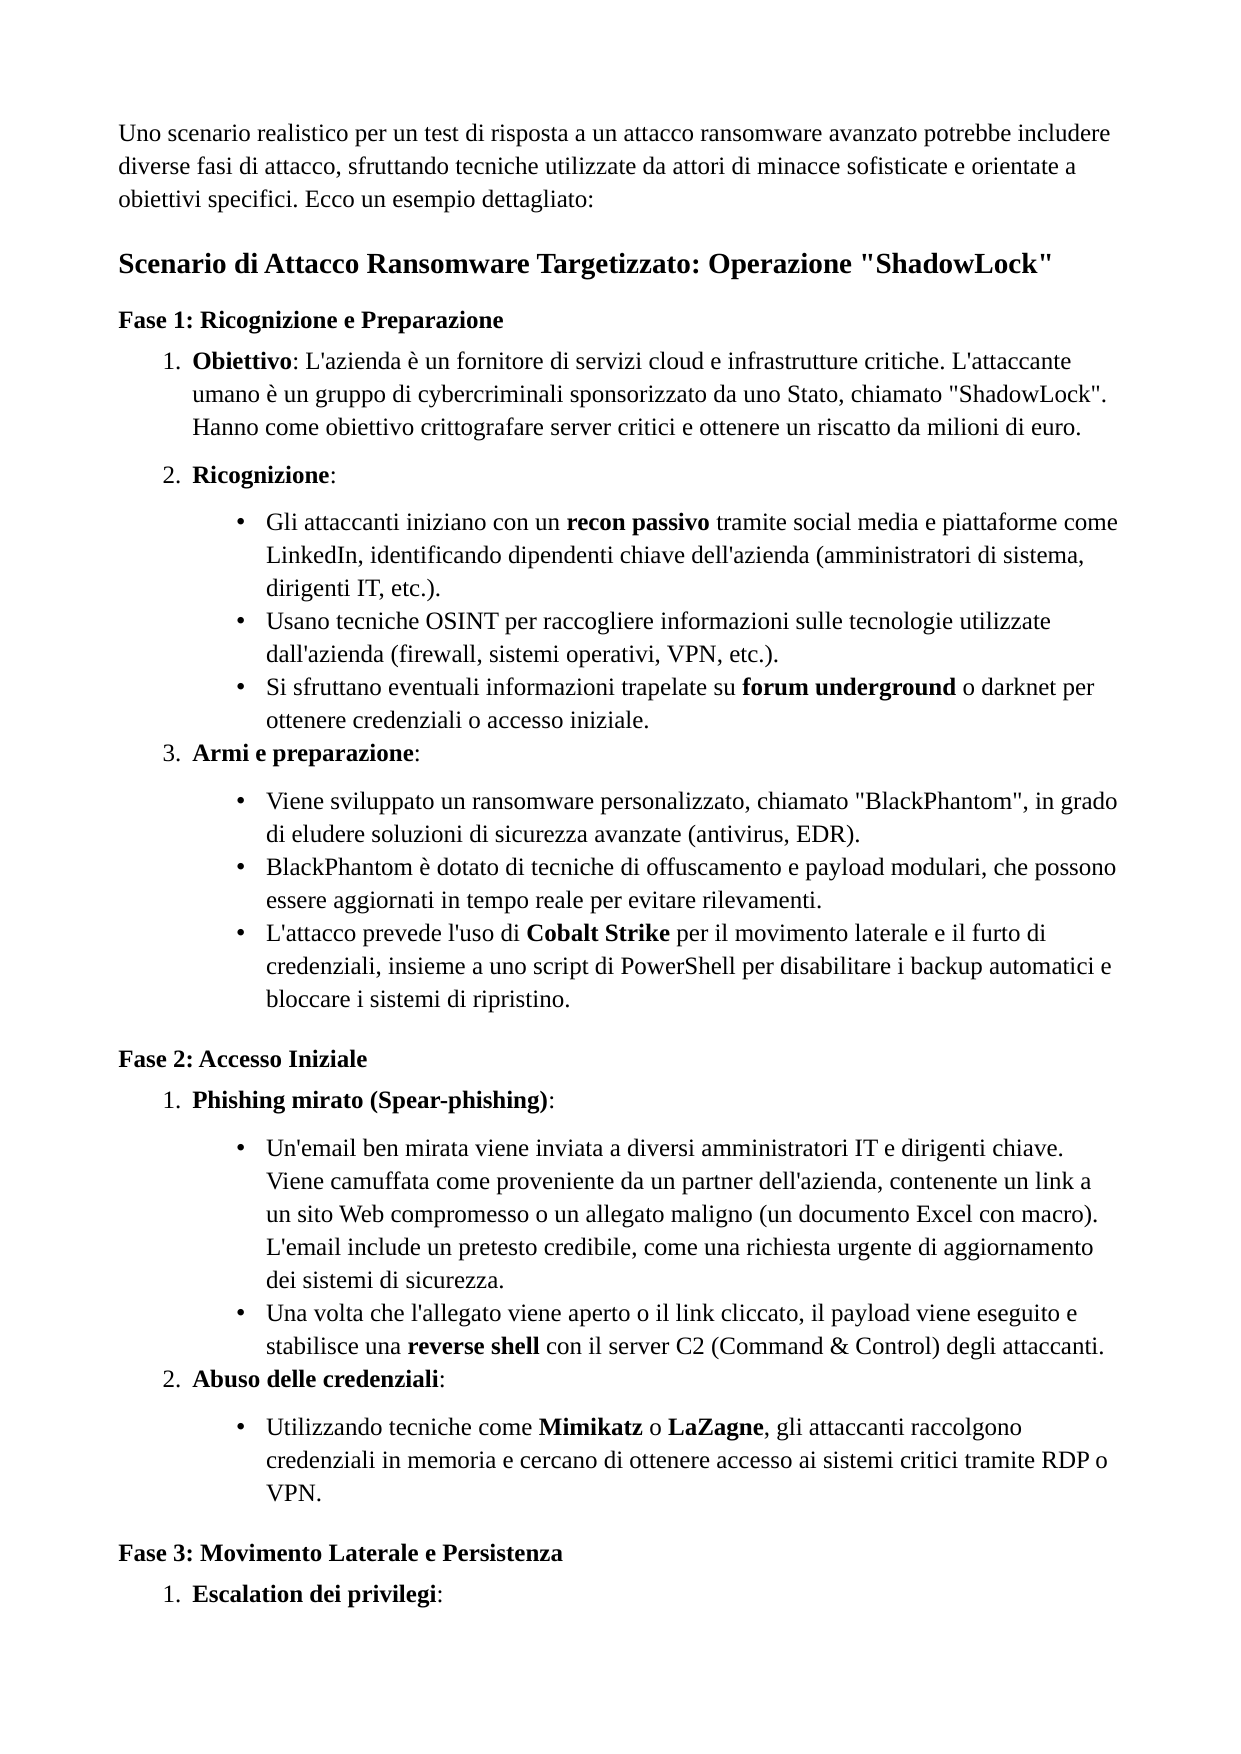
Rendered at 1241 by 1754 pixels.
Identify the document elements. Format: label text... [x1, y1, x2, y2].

list Si sfruttano eventuali informazioni trapelate su forum underground o darknet per ottenere credenziali o accesso iniziale. [236, 672, 1122, 734]
list Phishing mirato (Spear-phishing): [162, 1086, 1122, 1114]
list BlackPhantom è dotato di tecniche di offuscamento e payload modulari, che possono essere aggiornati in tempo reale per evitare rilevamenti. [236, 852, 1122, 914]
list Abuso delle credenziali: [162, 1364, 1122, 1393]
list Utilizzando tecniche come Mimikatz o LaZagne, gli attaccanti raccolgono credenziali in memoria e cercano di ottenere accesso ai sistemi critici tramite RDP o VPN. [236, 1412, 1122, 1507]
subtitle Fase 3: Movimento Laterale e Persistenza [118, 1538, 1122, 1567]
list Viene sviluppato un ransomware personalizzato, chiamato "BlackPhantom", in grado di eludere soluzioni di sicurezza avanzate (antivirus, EDR). [236, 786, 1122, 848]
subtitle Fase 1: Ricognizione e Preparazione [118, 305, 1122, 334]
list Un'email ben mirata viene inviata a diversi amministratori IT e dirigenti chiave. Viene camuffata come proveniente da un partner dell'azienda, contenente un link a un sito Web compromesso o un allegato maligno (un documento Excel con macro). L'email include un pretesto credibile, come una richiesta urgente di aggiornamento dei sistemi di sicurezza. [236, 1133, 1122, 1294]
text Uno scenario realistico per un test di risposta a un attacco ransomware avanzato potrebbe includere diverse fasi di attacco, sfruttando tecniche utilizzate da attori di minacce sofisticate e orientate a obiettivi specifici. Ecco un esempio dettagliato: [118, 118, 1122, 213]
subtitle Fase 2: Accesso Iniziale [118, 1044, 1122, 1073]
list Una volta che l'allegato viene aperto o il link cliccato, il payload viene eseguito e stabilisce una reverse shell con il server C2 (Command & Control) degli attaccanti. [236, 1298, 1122, 1360]
list L'attacco prevede l'uso di Cobalt Strike per il movimento laterale e il furto di credenziali, insieme a uno script di PowerShell per disabilitare i backup automatici e bloccare i sistemi di ripristino. [236, 918, 1122, 1013]
list Ricognizione: [162, 460, 1122, 488]
list Armi e preparazione: [162, 738, 1122, 767]
list Usano tecniche OSINT per raccogliere informazioni sulle tecnologie utilizzate dall'azienda (firewall, sistemi operativi, VPN, etc.). [236, 606, 1122, 668]
list Escalation dei privilegi: [162, 1579, 1122, 1608]
subtitle Scenario di Attacco Ransomware Targetizzato: Operazione "ShadowLock" [118, 246, 1122, 280]
list Obiettivo: L'azienda è un fornitore di servizi cloud e infrastrutture critiche. L'attaccante umano è un gruppo di cybercriminali sponsorizzato da uno Stato, chiamato "ShadowLock". Hanno come obiettivo crittografare server critici e ottenere un riscatto da milioni di euro. [162, 346, 1122, 441]
list Gli attaccanti iniziano con un recon passivo tramite social media e piattaforme come LinkedIn, identificando dipendenti chiave dell'azienda (amministratori di sistema, dirigenti IT, etc.). [236, 507, 1122, 602]
